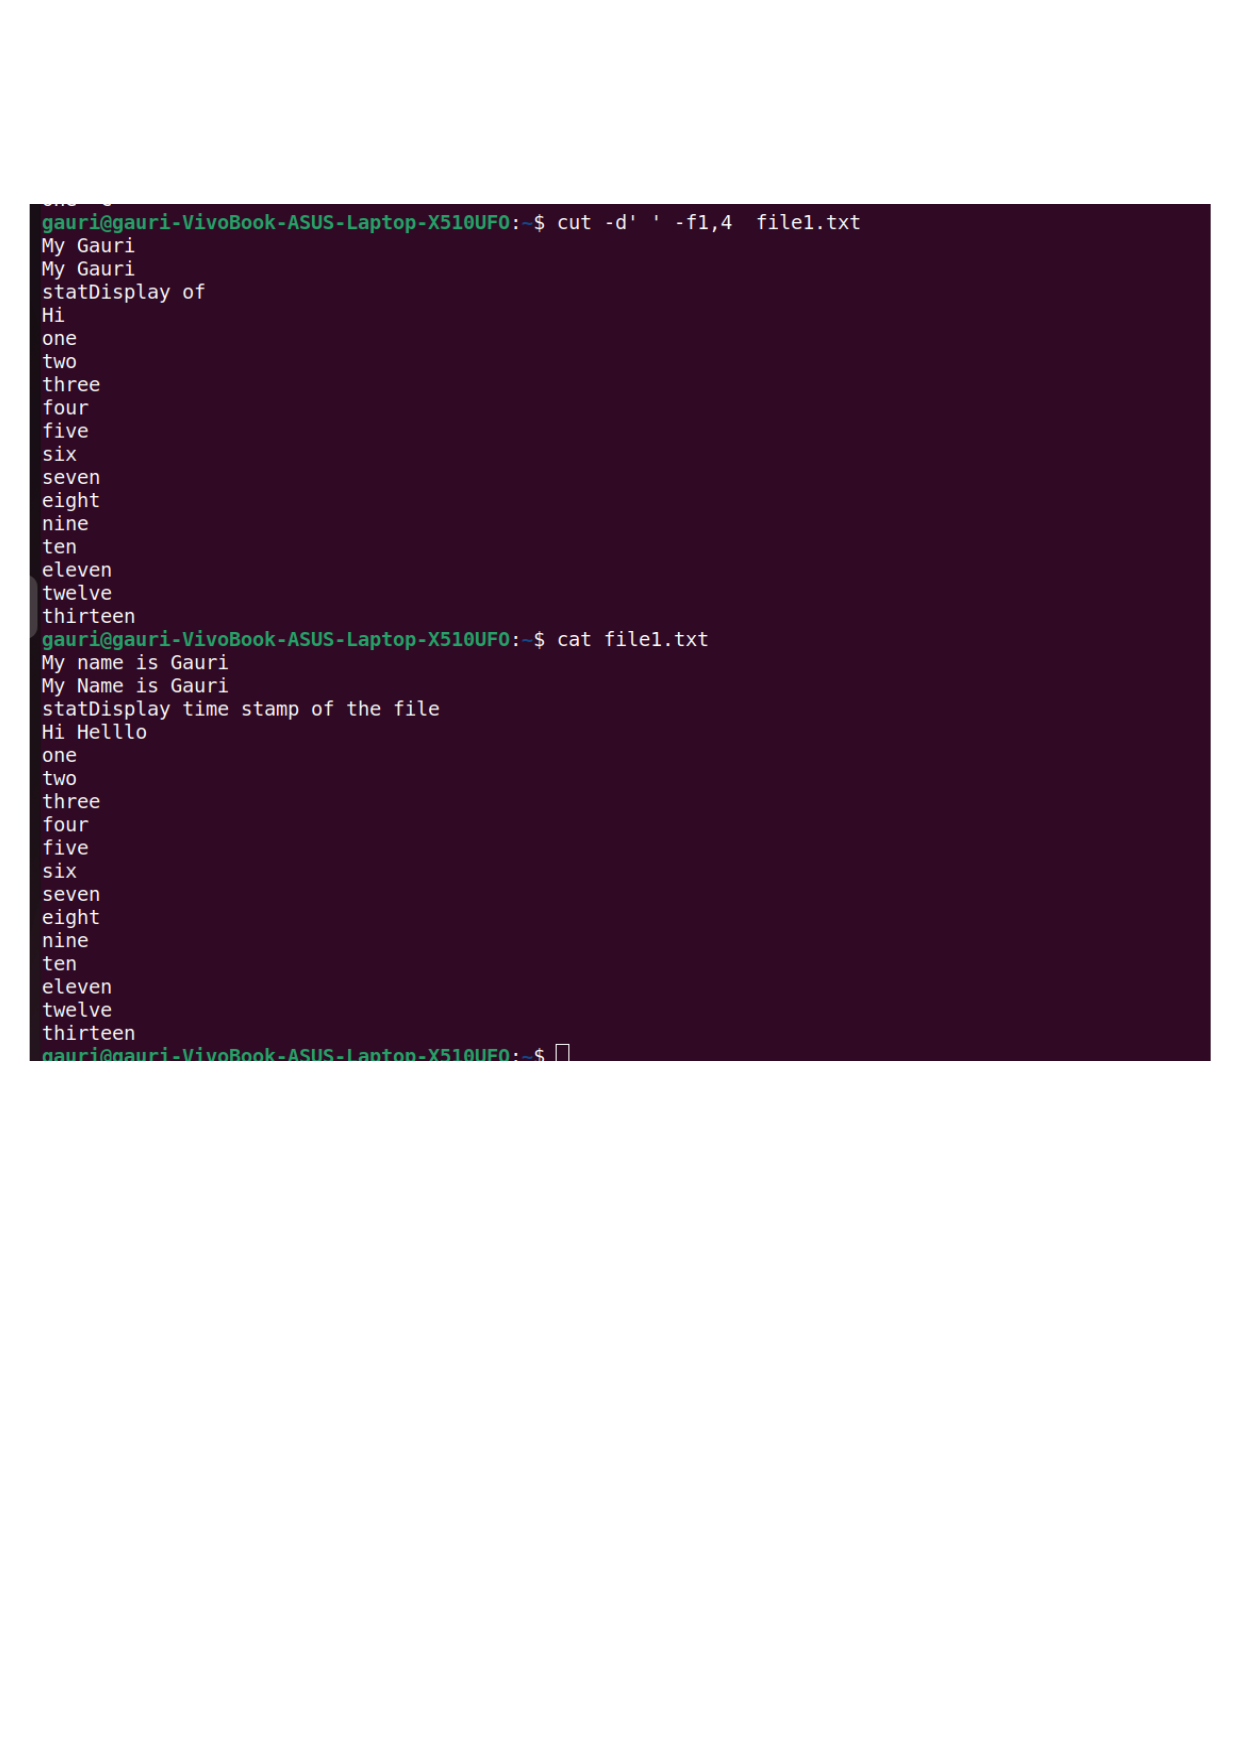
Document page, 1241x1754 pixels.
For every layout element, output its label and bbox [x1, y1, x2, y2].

picture [29, 204, 1211, 1061]
